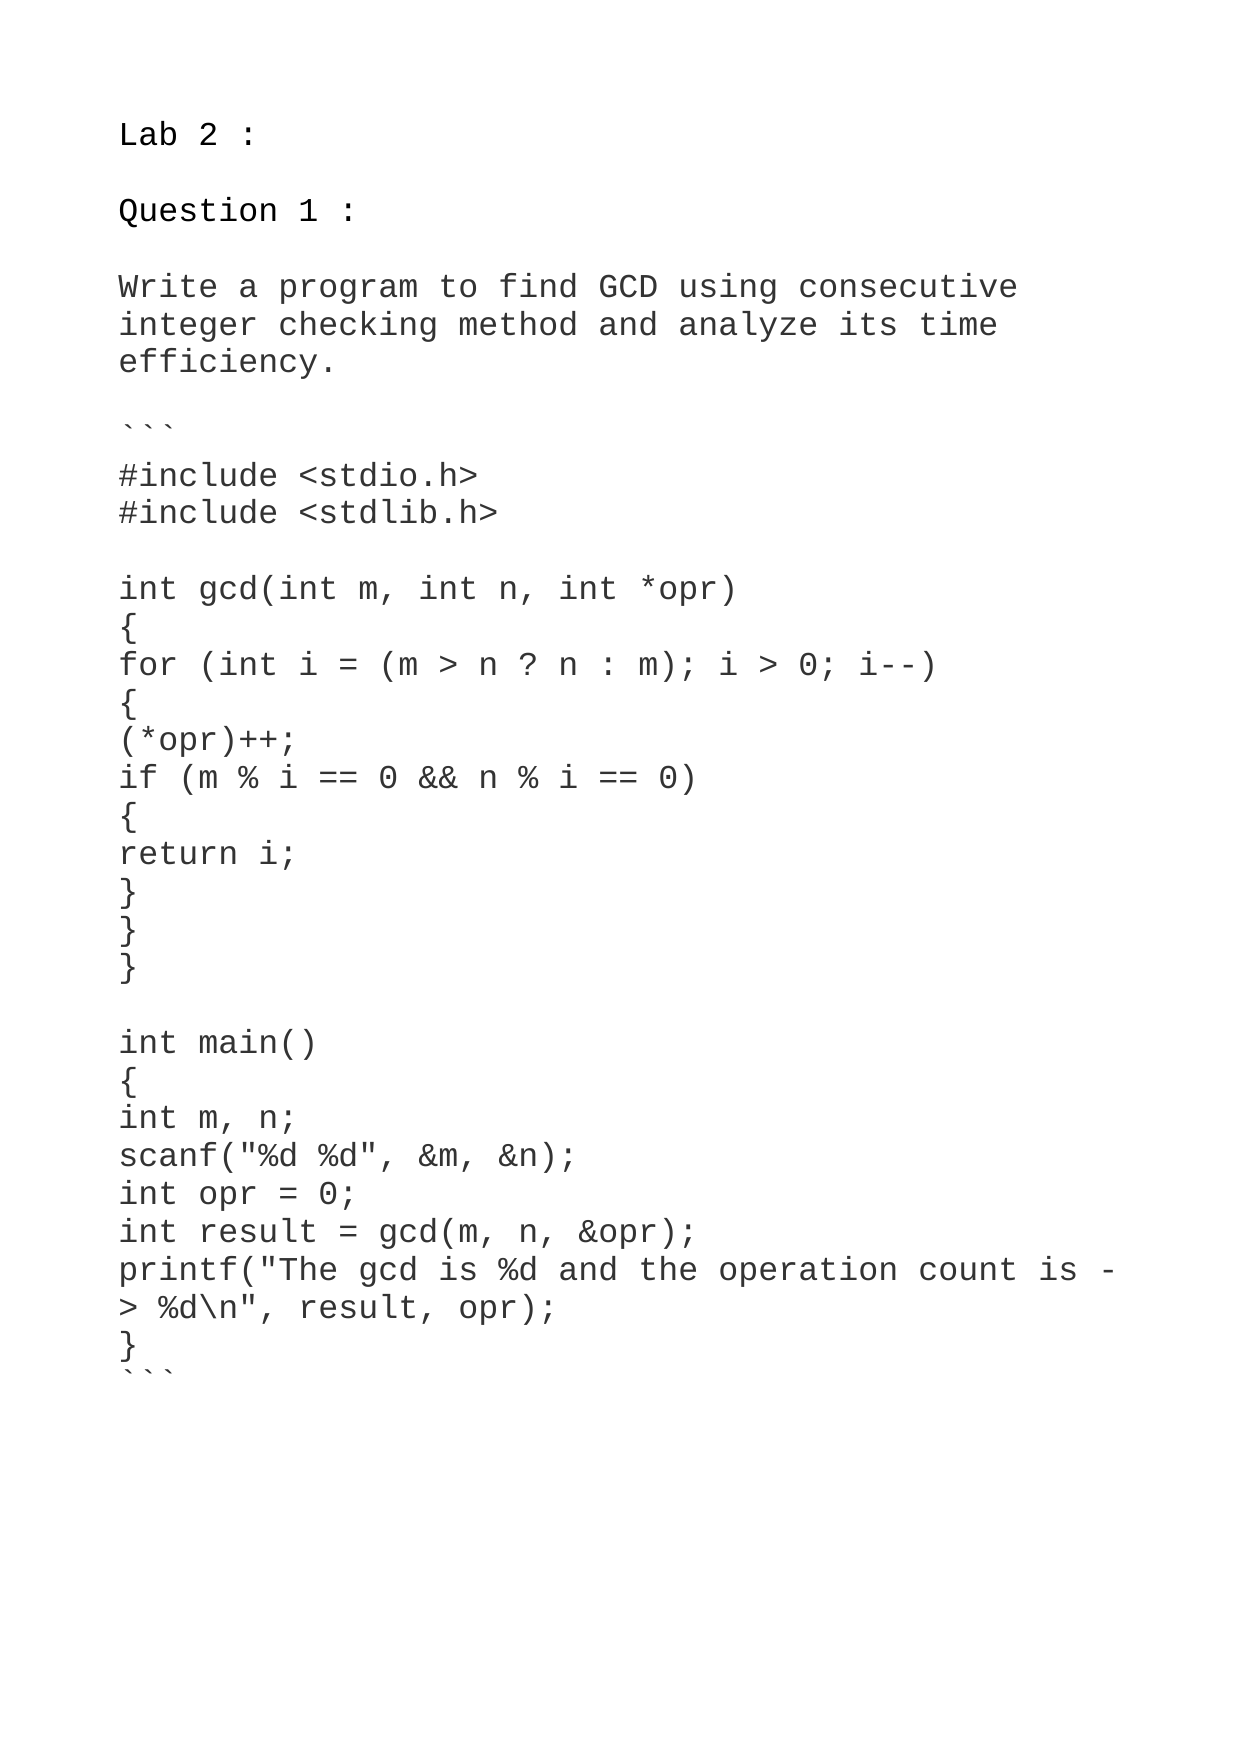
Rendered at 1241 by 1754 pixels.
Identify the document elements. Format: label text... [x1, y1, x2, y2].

text scanf("%d %d", &m, &n); [118, 1139, 1122, 1177]
text ``` [118, 421, 1122, 458]
text int result = gcd(m, n, &opr); [118, 1215, 1122, 1252]
text } [118, 1328, 1122, 1366]
text int opr = 0; [118, 1177, 1122, 1215]
text #include <stdlib.h> [118, 496, 1122, 534]
text if (m % i == 0 && n % i == 0) [118, 761, 1122, 799]
text Write a program to find GCD using consecutive integer checking method and analyze its time efficiency. [118, 269, 1122, 383]
text for (int i = (m > n ? n : m); i > 0; i--) [118, 647, 1122, 685]
text return i; [118, 837, 1122, 874]
text { [118, 685, 1122, 723]
text int gcd(int m, int n, int *opr) [118, 572, 1122, 610]
text (*opr)++; [118, 723, 1122, 761]
text Lab 2 : [118, 118, 1122, 156]
text printf("The gcd is %d and the operation count is -> %d\n", result, opr); [118, 1252, 1122, 1328]
text { [118, 610, 1122, 647]
text int m, n; [118, 1101, 1122, 1139]
text ``` [118, 1366, 1122, 1404]
text int main() [118, 1026, 1122, 1063]
text Question 1 : [118, 194, 1122, 232]
text #include <stdio.h> [118, 458, 1122, 496]
text } [118, 874, 1122, 912]
text { [118, 799, 1122, 837]
text { [118, 1063, 1122, 1101]
text } [118, 950, 1122, 988]
text } [118, 912, 1122, 950]
